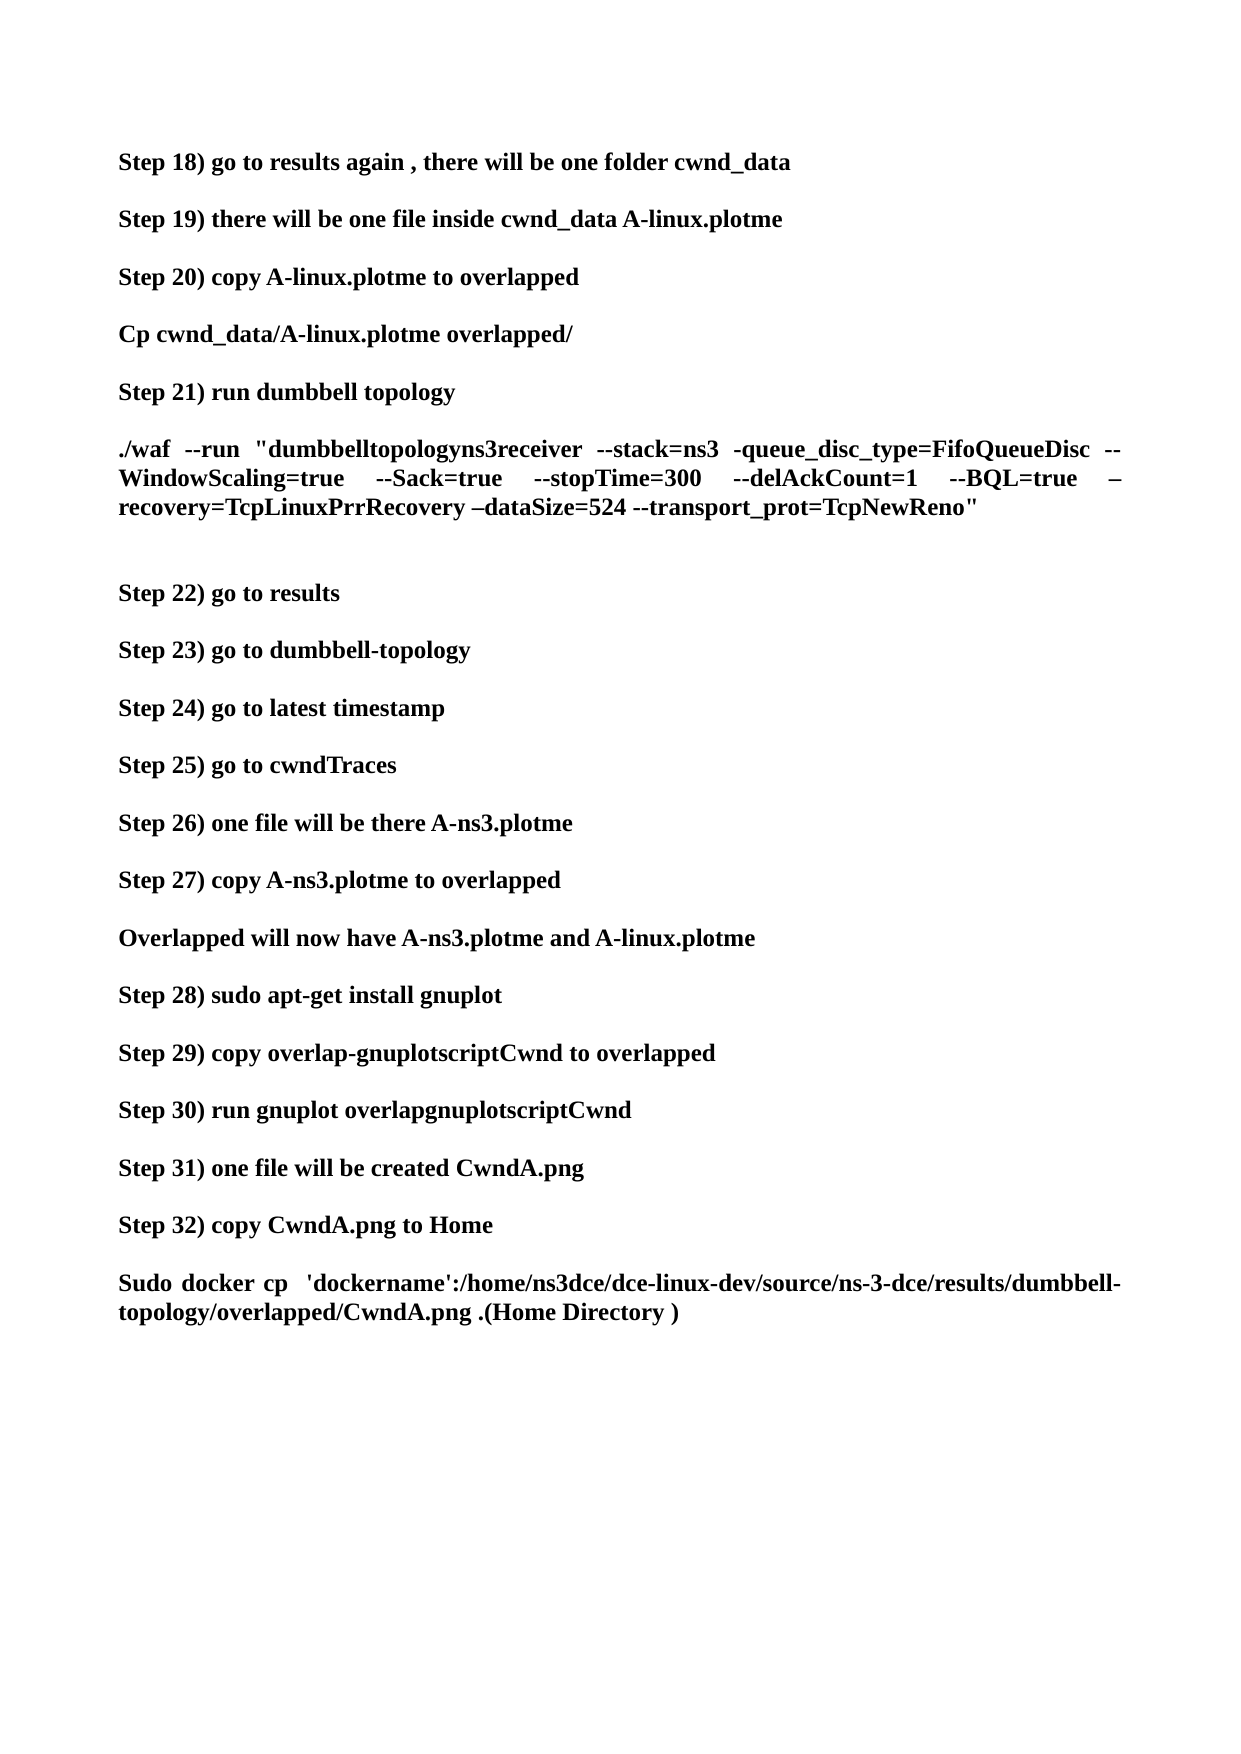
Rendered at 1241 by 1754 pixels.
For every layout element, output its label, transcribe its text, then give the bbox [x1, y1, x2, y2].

text Step 28) sudo apt-get install gnuplot [118, 981, 1122, 1009]
text Step 19) there will be one file inside cwnd_data A-linux.plotme [118, 204, 1122, 233]
text Step 25) go to cwndTraces [118, 751, 1122, 779]
text Step 27) copy A-ns3.plotme to overlapped [118, 866, 1122, 894]
text Step 30) run gnuplot overlapgnuplotscriptCwnd [118, 1096, 1122, 1124]
text Step 18) go to results again , there will be one folder cwnd_data [118, 147, 1122, 176]
text Step 21) run dumbbell topology [118, 377, 1122, 406]
text Step 32) copy CwndA.png to Home [118, 1211, 1122, 1239]
text Cp cwnd_data/A-linux.plotme overlapped/ [118, 319, 1122, 348]
text Step 20) copy A-linux.plotme to overlapped [118, 262, 1122, 291]
text ./waf --run "dumbbelltopologyns3receiver --stack=ns3 -queue_disc_type=FifoQueueDisc --WindowScaling=true --Sack=true --stopTime=300 --delAckCount=1 --BQL=true –recovery=TcpLinuxPrrRecovery –dataSize=524 --transport_prot=TcpNewReno" [118, 434, 1122, 521]
text Step 22) go to results [118, 578, 1122, 607]
text Step 31) one file will be created CwndA.png [118, 1153, 1122, 1182]
text Step 23) go to dumbbell-topology [118, 636, 1122, 664]
text Step 24) go to latest timestamp [118, 693, 1122, 722]
text Step 29) copy overlap-gnuplotscriptCwnd to overlapped [118, 1038, 1122, 1067]
text Step 26) one file will be there A-ns3.plotme [118, 808, 1122, 837]
text Sudo docker cp 'dockername':/home/ns3dce/dce-linux-dev/source/ns-3-dce/results/dumbbell-topology/overlapped/CwndA.png .(Home Directory ) [118, 1268, 1122, 1326]
text Overlapped will now have A-ns3.plotme and A-linux.plotme [118, 923, 1122, 952]
